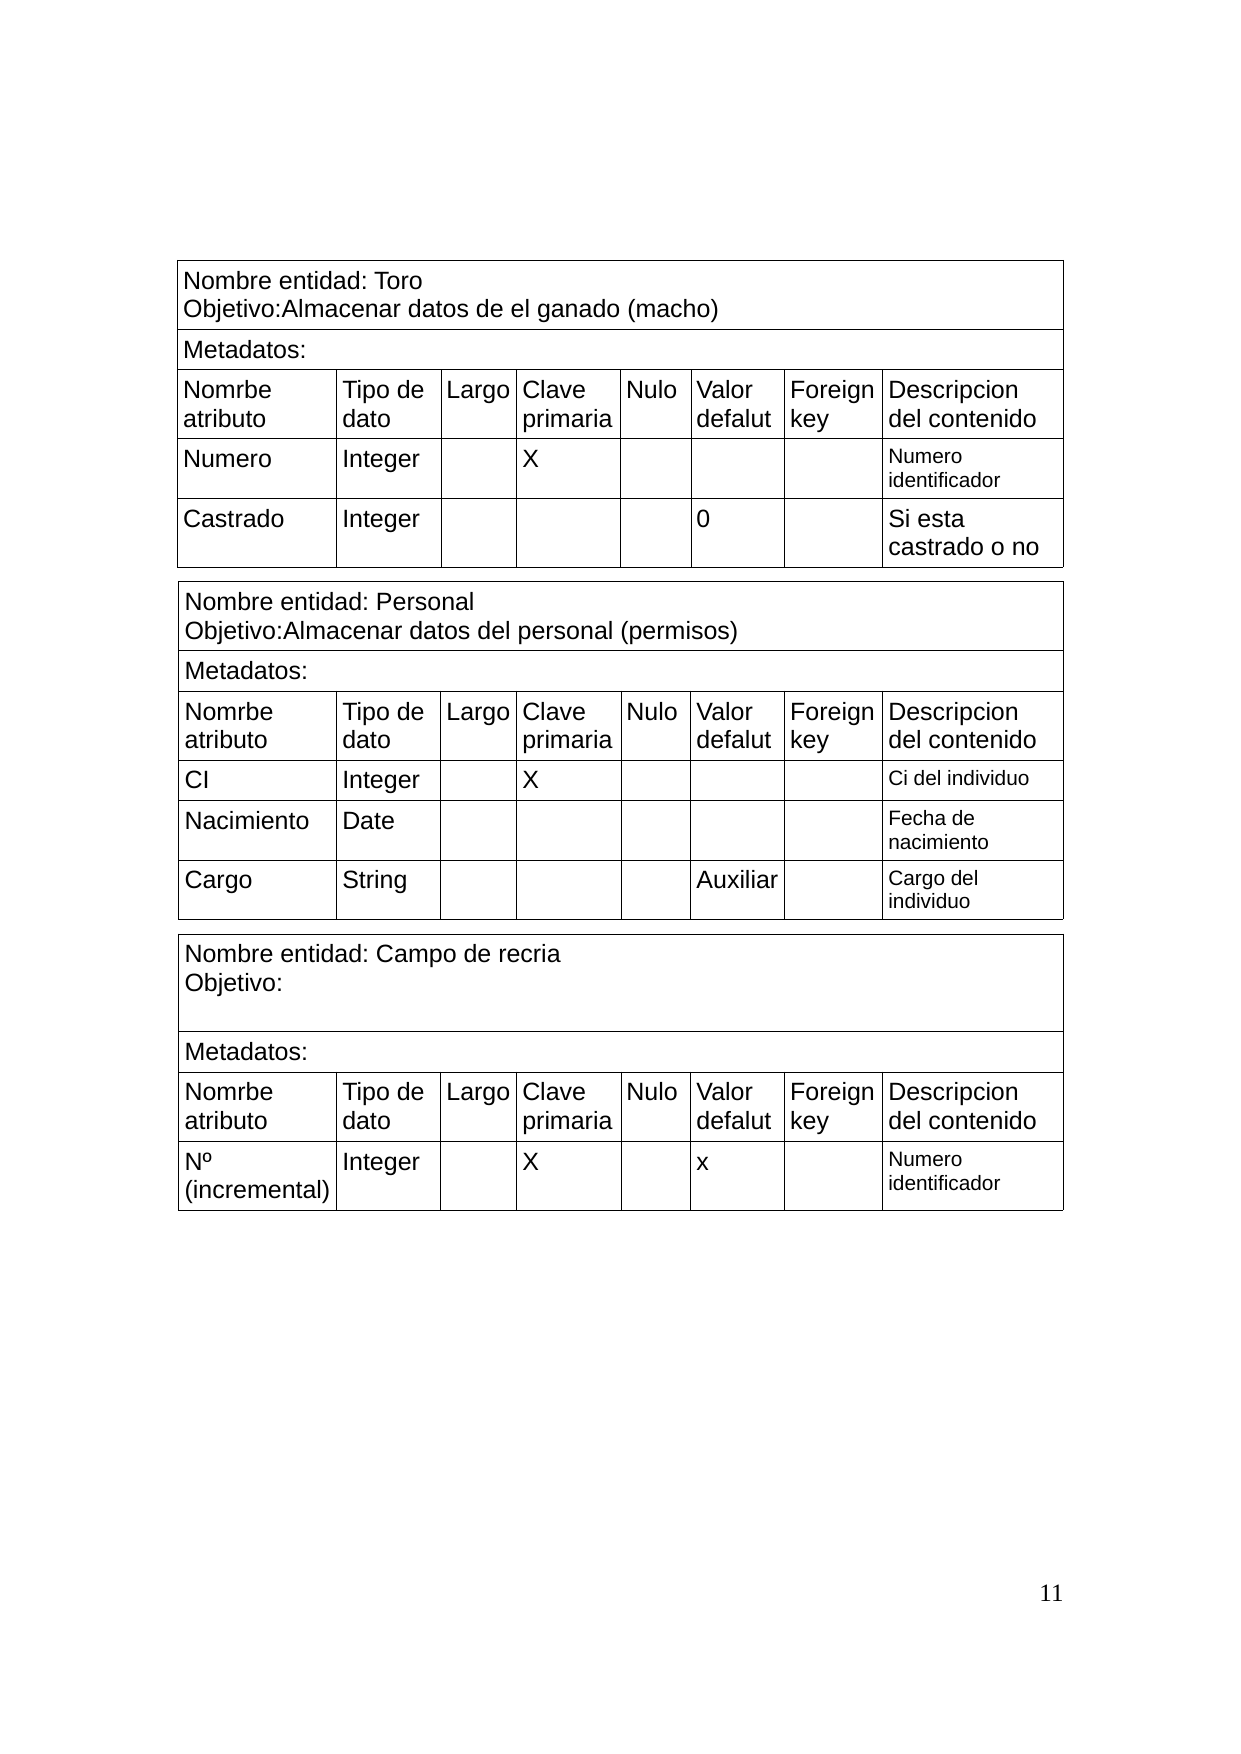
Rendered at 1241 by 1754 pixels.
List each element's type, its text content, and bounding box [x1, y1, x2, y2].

table_cell Tipo de dato [337, 370, 441, 438]
table_cell [785, 761, 882, 800]
table_cell [622, 861, 690, 919]
table_cell [517, 499, 620, 567]
table_cell [517, 801, 621, 859]
table_cell [785, 861, 882, 919]
table_cell Foreign key [785, 692, 882, 760]
table_cell X [517, 761, 621, 800]
table_cell [785, 499, 882, 567]
table_cell Auxiliar [691, 861, 784, 919]
table_cell [622, 1142, 690, 1210]
table_cell Nomrbe atributo [178, 370, 336, 438]
table_cell Tipo de dato [337, 1073, 440, 1141]
table_cell Integer [337, 499, 441, 567]
table_cell Foreign key [785, 1073, 882, 1141]
table_cell [785, 439, 882, 498]
table_cell [441, 1142, 516, 1210]
table_cell Metadatos: [179, 651, 1063, 691]
table_cell 0 [692, 499, 784, 567]
table_cell Castrado [178, 499, 336, 567]
table_cell Integer [337, 761, 440, 800]
table_cell Clave primaria [517, 1073, 621, 1141]
table_cell Nº (incremental) [179, 1142, 336, 1210]
table_cell Ci del individuo [883, 761, 1063, 800]
table_cell [517, 861, 621, 919]
table_cell Clave primaria [517, 370, 620, 438]
table_cell Cargo [179, 861, 336, 919]
table_cell Numero identificador [883, 1142, 1063, 1210]
table_cell Valor defalut [691, 692, 784, 760]
table_cell [622, 761, 690, 800]
table_cell Numero [178, 439, 336, 498]
table_cell Largo [441, 692, 516, 760]
table_header Nombre entidad: Campo de recria Objetivo: [179, 935, 1063, 1031]
table_cell Largo [442, 370, 516, 438]
table_cell [622, 801, 690, 859]
table_header Nombre entidad: Personal Objetivo:Almacenar datos del personal (permisos) [179, 582, 1063, 650]
table_cell [691, 761, 784, 800]
table_cell [441, 861, 516, 919]
table_cell x [691, 1142, 784, 1210]
table_cell Numero identificador [883, 439, 1063, 498]
table_cell Largo [441, 1073, 516, 1141]
table_cell Nulo [622, 692, 690, 760]
table_cell Valor defalut [692, 370, 784, 438]
table_cell Nomrbe atributo [179, 1073, 336, 1141]
table_cell [785, 801, 882, 859]
table_cell Metadatos: [178, 330, 1063, 369]
table_cell [691, 801, 784, 859]
table_cell Fecha de nacimiento [883, 801, 1063, 859]
table_cell Cargo del individuo [883, 861, 1063, 919]
table_cell Valor defalut [691, 1073, 784, 1141]
table_cell [621, 499, 691, 567]
table_cell String [337, 861, 440, 919]
table_cell Descripcion del contenido [883, 1073, 1063, 1141]
table_cell Date [337, 801, 440, 859]
table_cell Integer [337, 1142, 440, 1210]
table_cell [441, 761, 516, 800]
table_cell [785, 1142, 882, 1210]
table_cell [442, 499, 516, 567]
table_cell Si esta castrado o no [883, 499, 1063, 567]
table_cell Descripcion del contenido [883, 692, 1063, 760]
table_cell CI [179, 761, 336, 800]
table_cell Tipo de dato [337, 692, 440, 760]
table_cell Metadatos: [179, 1032, 1063, 1072]
table_cell Nulo [621, 370, 691, 438]
table_cell Nacimiento [179, 801, 336, 859]
table_cell Clave primaria [517, 692, 621, 760]
table_header Nombre entidad: Toro Objetivo:Almacenar datos de el ganado (macho) [178, 261, 1063, 329]
table_cell Nomrbe atributo [179, 692, 336, 760]
table_cell Integer [337, 439, 441, 498]
table_cell X [517, 1142, 621, 1210]
table_cell [442, 439, 516, 498]
table_cell Foreign key [785, 370, 882, 438]
table_cell [441, 801, 516, 859]
table_cell [621, 439, 691, 498]
table_cell X [517, 439, 620, 498]
table_cell Nulo [622, 1073, 690, 1141]
table_cell Descripcion del contenido [883, 370, 1063, 438]
table_cell [692, 439, 784, 498]
